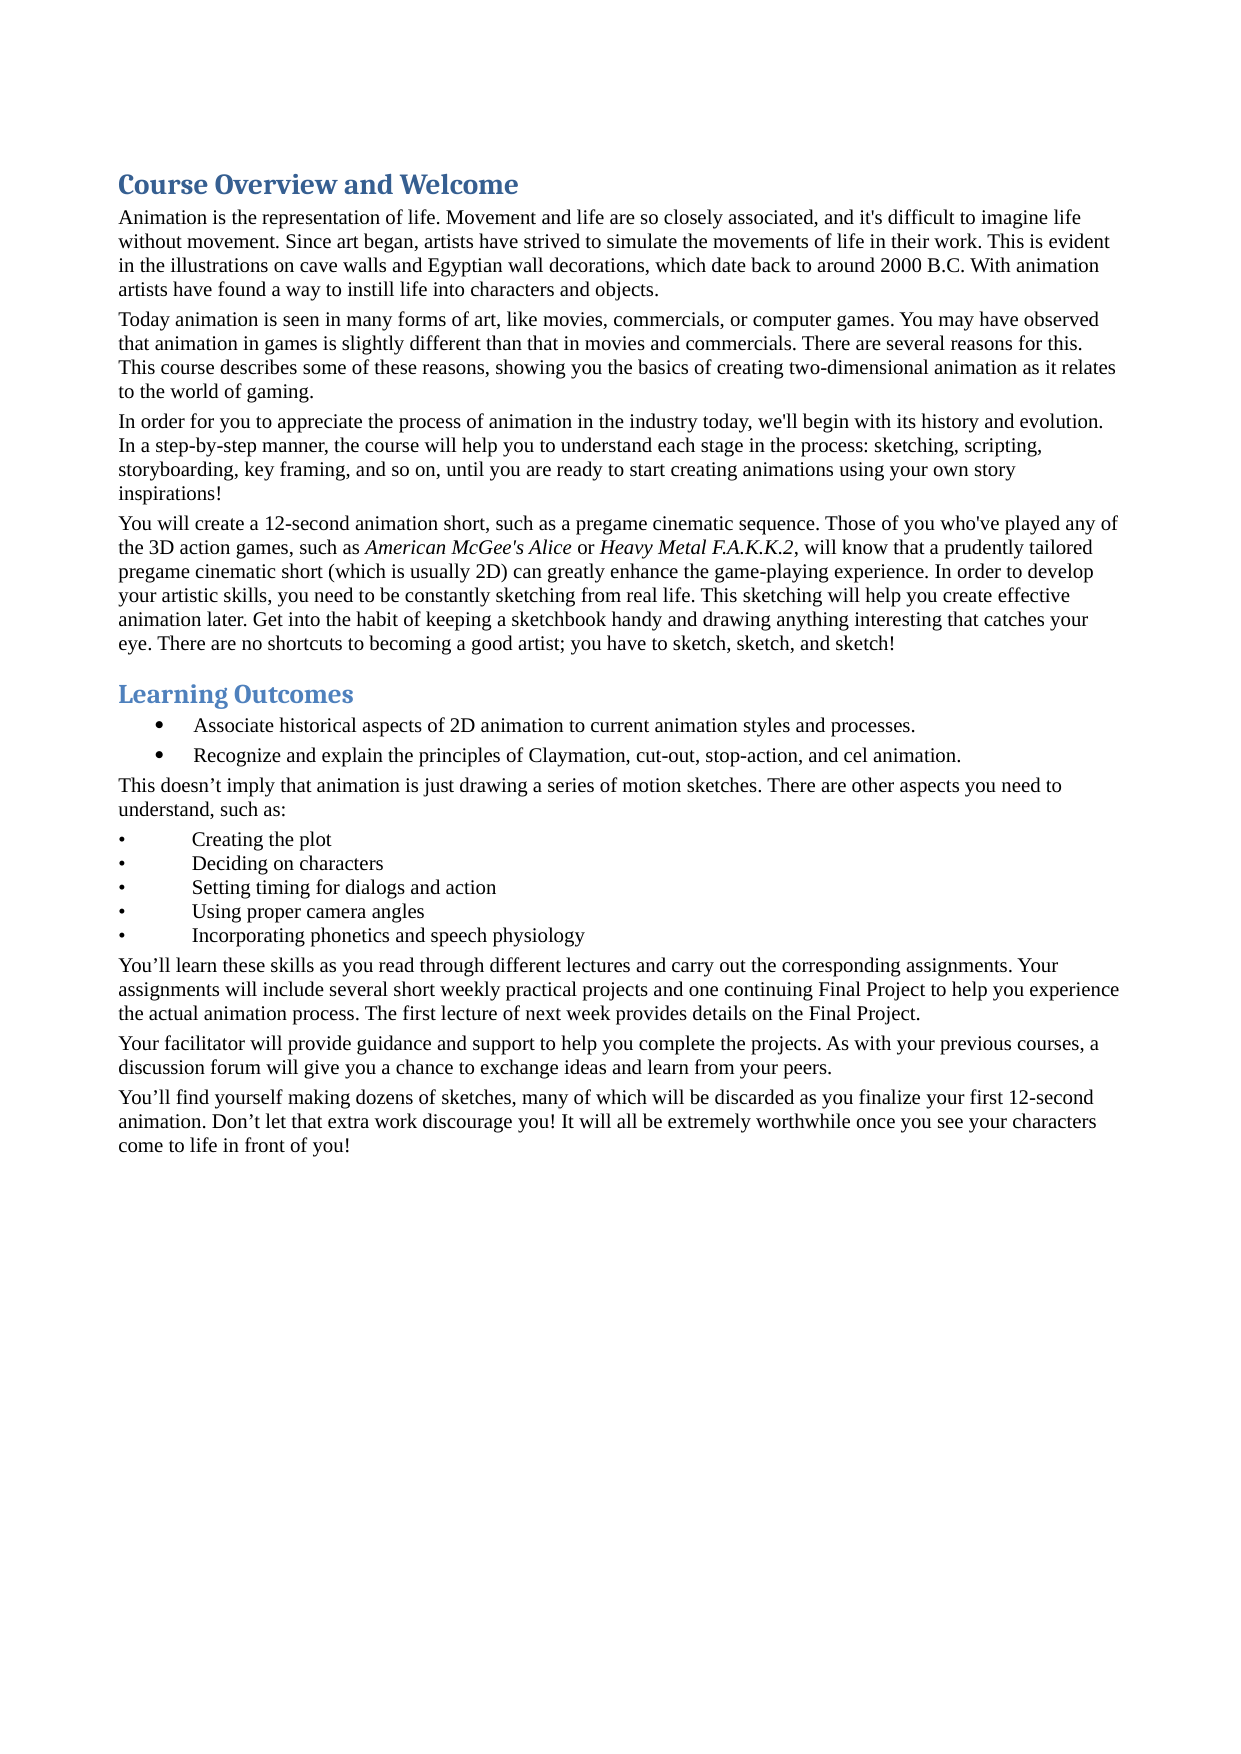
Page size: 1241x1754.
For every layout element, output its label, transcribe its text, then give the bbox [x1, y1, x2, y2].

text This doesn’t imply that animation is just drawing a series of motion sketches. There are other aspects you need to understand, such as: [118, 773, 1122, 821]
subtitle Learning Outcomes [118, 679, 1122, 710]
text You’ll learn these skills as you read through different lectures and carry out the corresponding assignments. Your assignments will include several short weekly practical projects and one continuing Final Project to help you experience the actual animation process. The first lecture of next week provides details on the Final Project. [118, 953, 1122, 1025]
text You’ll find yourself making dozens of sketches, many of which will be discarded as you finalize your first 12-second animation. Don’t let that extra work discourage you! It will all be extremely worthwhile once you see your characters come to life in front of you! [118, 1085, 1122, 1157]
text Your facilitator will provide guidance and support to help you complete the projects. As with your previous courses, a discussion forum will give you a chance to exchange ideas and learn from your peers. [118, 1031, 1122, 1079]
text In order for you to appreciate the process of animation in the industry today, we'll begin with its history and evolution. In a step-by-step manner, the course will help you to understand each stage in the process: sketching, scripting, storyboarding, key framing, and so on, until you are ready to start creating animations using your own story inspirations! [118, 409, 1122, 505]
text Today animation is seen in many forms of art, like movies, commercials, or computer games. You may have observed that animation in games is slightly different than that in movies and commercials. There are several reasons for this. This course describes some of these reasons, showing you the basics of creating two-dimensional animation as it relates to the world of gaming. [118, 307, 1122, 403]
text • Creating the plot • Deciding on characters • Setting timing for dialogs and action • Using proper camera angles • Incorporating phonetics and speech physiology [118, 827, 1122, 947]
text Animation is the representation of life. Movement and life are so closely associated, and it's difficult to imagine life without movement. Since art began, artists have strived to simulate the movements of life in their work. This is evident in the illustrations on cave walls and Egyptian wall decorations, which date back to around 2000 B.C. With animation artists have found a way to instill life into characters and objects. [118, 204, 1122, 301]
list Recognize and explain the principles of Claymation, cut-out, stop-action, and cel animation. [156, 743, 1122, 767]
list Associate historical aspects of 2D animation to current animation styles and processes. [156, 713, 1122, 737]
subtitle Course Overview and Welcome [118, 168, 1122, 202]
text You will create a 12-second animation short, such as a pregame cinematic sequence. Those of you who've played any of the 3D action games, such as American McGee's Alice or Heavy Metal F.A.K.K.2, will know that a prudently tailored pregame cinematic short (which is usually 2D) can greatly enhance the game-playing experience. In order to develop your artistic skills, you need to be constantly sketching from real life. This sketching will help you create effective animation later. Get into the habit of keeping a sketchbook handy and drawing anything interesting that catches your eye. There are no shortcuts to becoming a good artist; you have to sketch, sketch, and sketch! [118, 511, 1122, 655]
